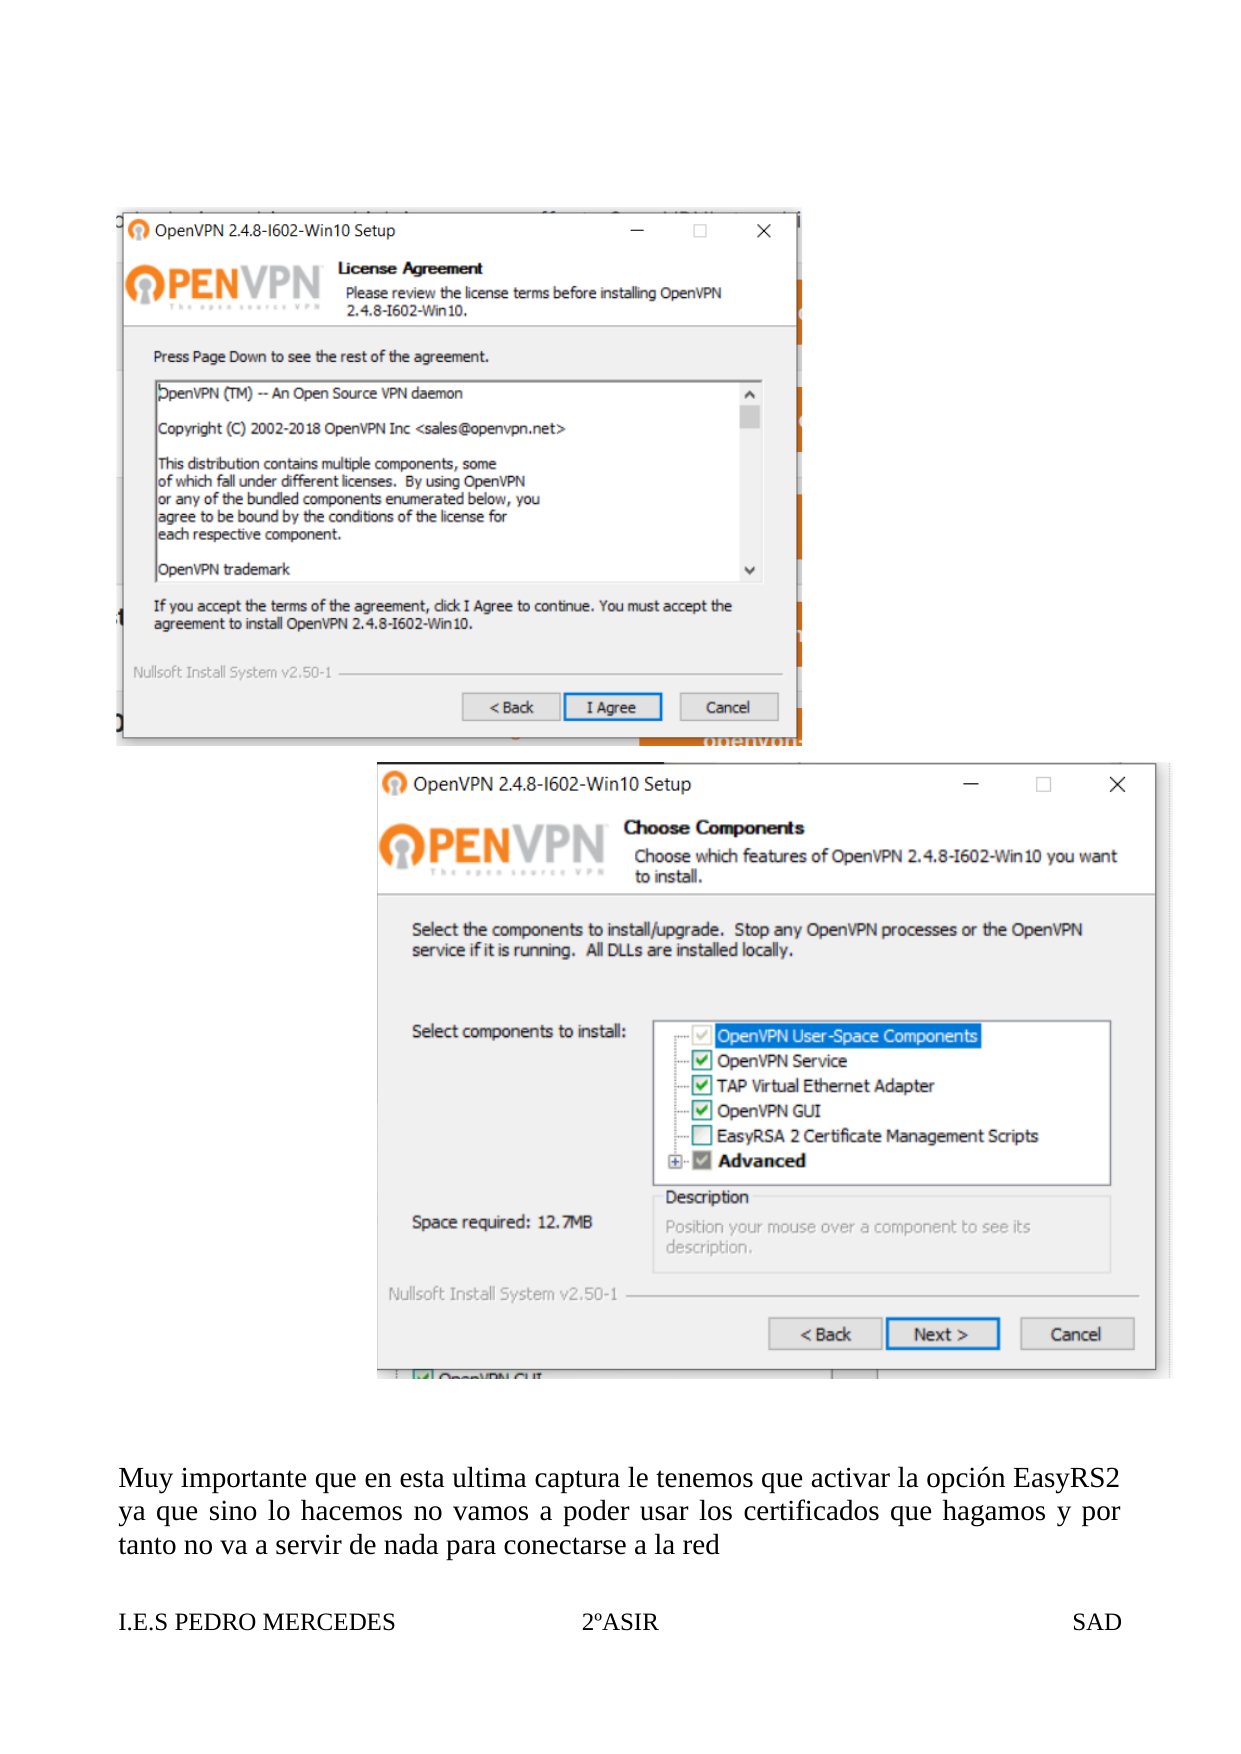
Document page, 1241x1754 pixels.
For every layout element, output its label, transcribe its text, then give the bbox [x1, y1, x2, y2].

picture [116, 207, 803, 746]
text Muy importante que en esta ultima captura le tenemos que activar la opción EasyRS2 ya que sino lo hacemos no vamos a poder usar los certificados que hagamos y por tanto no va a servir de nada para conectarse a la red [118, 1460, 1122, 1560]
picture [377, 762, 1174, 1379]
